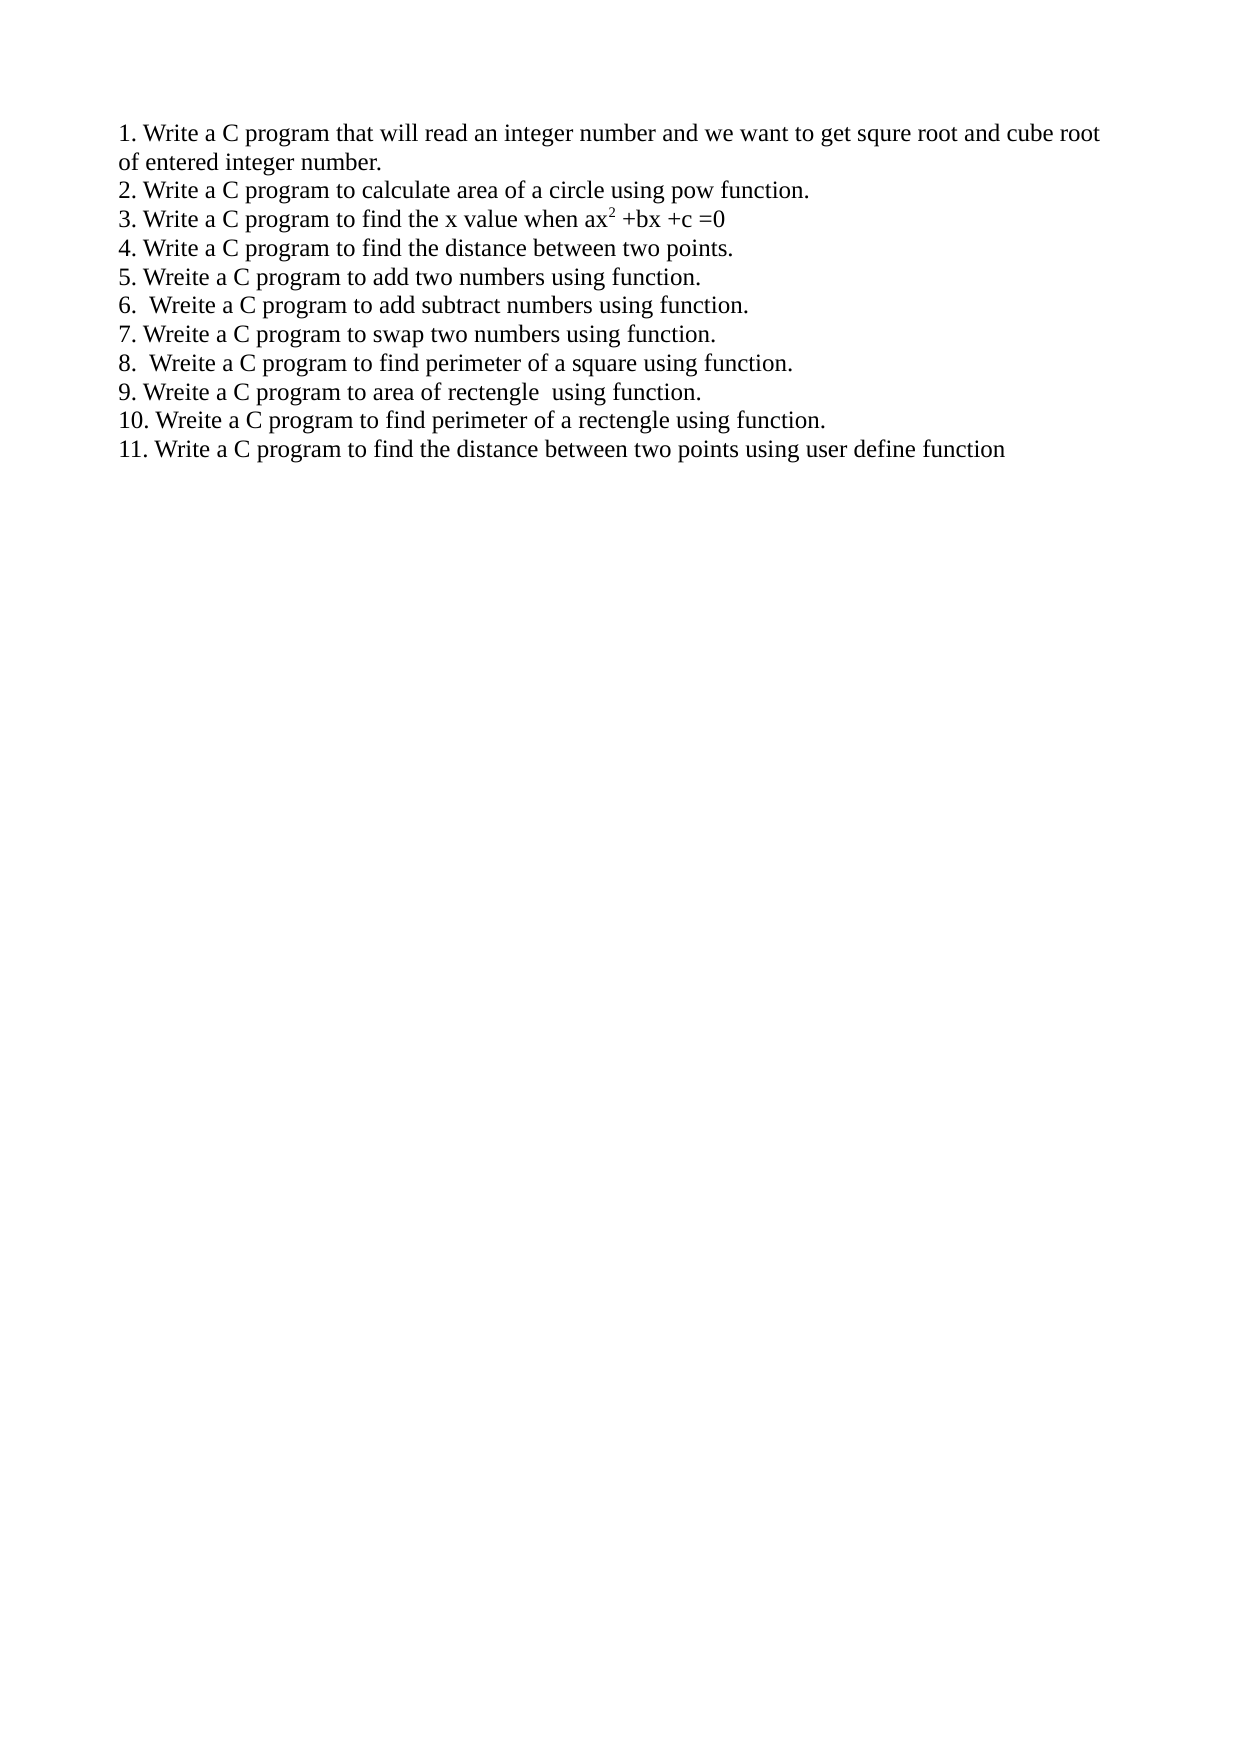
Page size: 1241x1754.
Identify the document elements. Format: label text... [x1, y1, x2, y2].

text 9. Wreite a C program to area of rectengle using function. [118, 377, 1122, 406]
text 8. Wreite a C program to find perimeter of a square using function. [118, 348, 1122, 377]
text 2. Write a C program to calculate area of a circle using pow function. [118, 176, 1122, 204]
text 10. Wreite a C program to find perimeter of a rectengle using function. [118, 406, 1122, 434]
text 3. Write a C program to find the x value when ax2 +bx +c =0 [118, 204, 1122, 233]
text 5. Wreite a C program to add two numbers using function. [118, 262, 1122, 291]
text 11. Write a C program to find the distance between two points using user define function [118, 434, 1122, 463]
text 7. Wreite a C program to swap two numbers using function. [118, 319, 1122, 348]
text 4. Write a C program to find the distance between two points. [118, 233, 1122, 262]
text 1. Write a C program that will read an integer number and we want to get squre root and cube root of entered integer number. [118, 118, 1122, 176]
text 6. Wreite a C program to add subtract numbers using function. [118, 291, 1122, 319]
